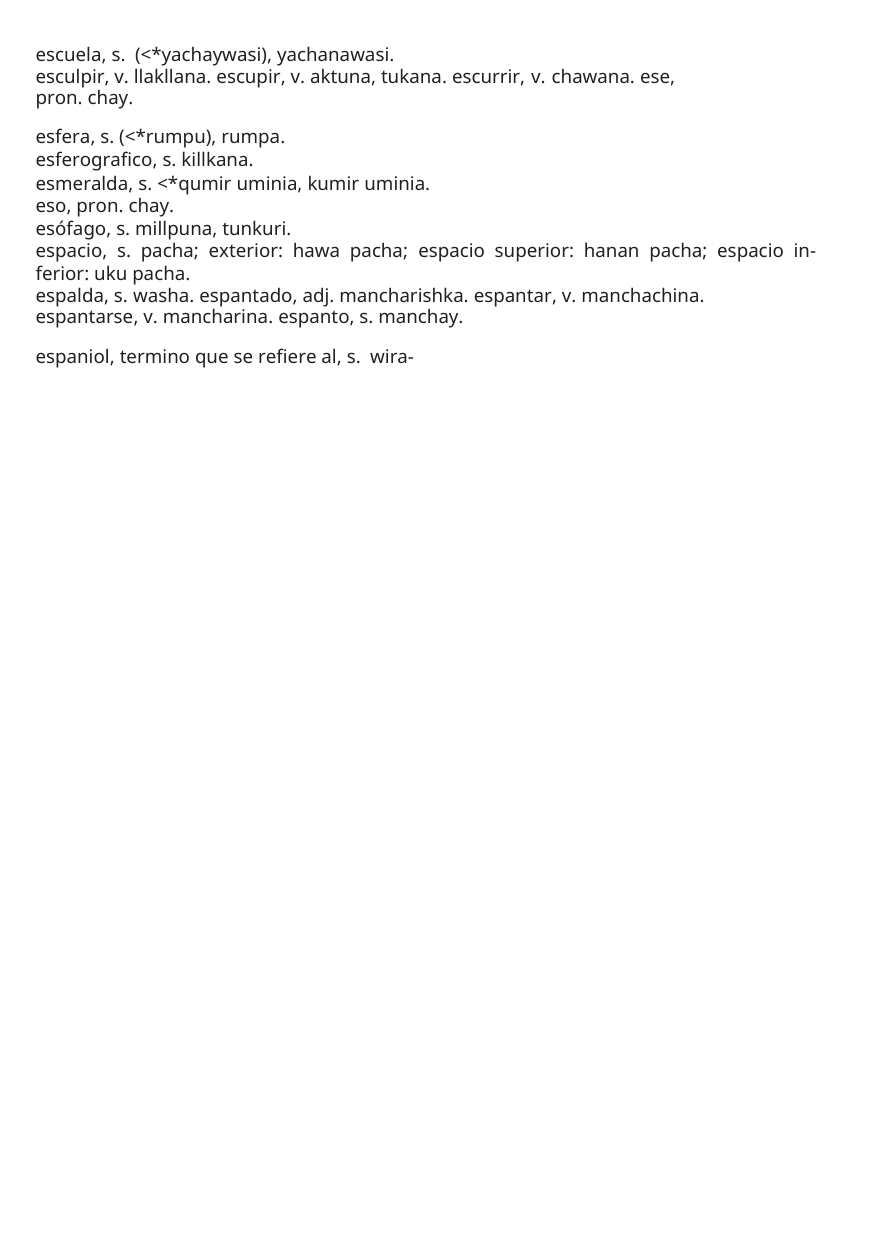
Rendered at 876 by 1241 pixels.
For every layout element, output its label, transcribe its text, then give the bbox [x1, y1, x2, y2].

text espaniol, termino que se refiere al, s. wira- [35, 345, 856, 369]
text espalda, s. washa. espantado, adj. mancharishka. espantar, v. manchachina. espantarse, v. mancharina. espanto, s. manchay. [35, 285, 726, 328]
text esculpir, v. llakllana. escupir, v. aktuna, tukana. escurrir, v. chawana. ese, pron. chay. [35, 66, 683, 110]
text eso, pron. chay. [35, 195, 856, 217]
text esfera, s. (<*rumpu), rumpa. [35, 127, 856, 148]
text esmeralda, s. <*qumir uminia, kumir uminia. [35, 171, 816, 195]
text esófago, s. millpuna, tunkuri. [35, 217, 856, 240]
text espacio, s. pacha; exterior: hawa pacha; espacio superior: hanan pacha; espacio in- ferior: uku pacha. [35, 240, 816, 285]
text escuela, s. (<*yachaywasi), yachanawasi. [35, 44, 856, 65]
text esferografico, s. killkana. [35, 148, 856, 171]
